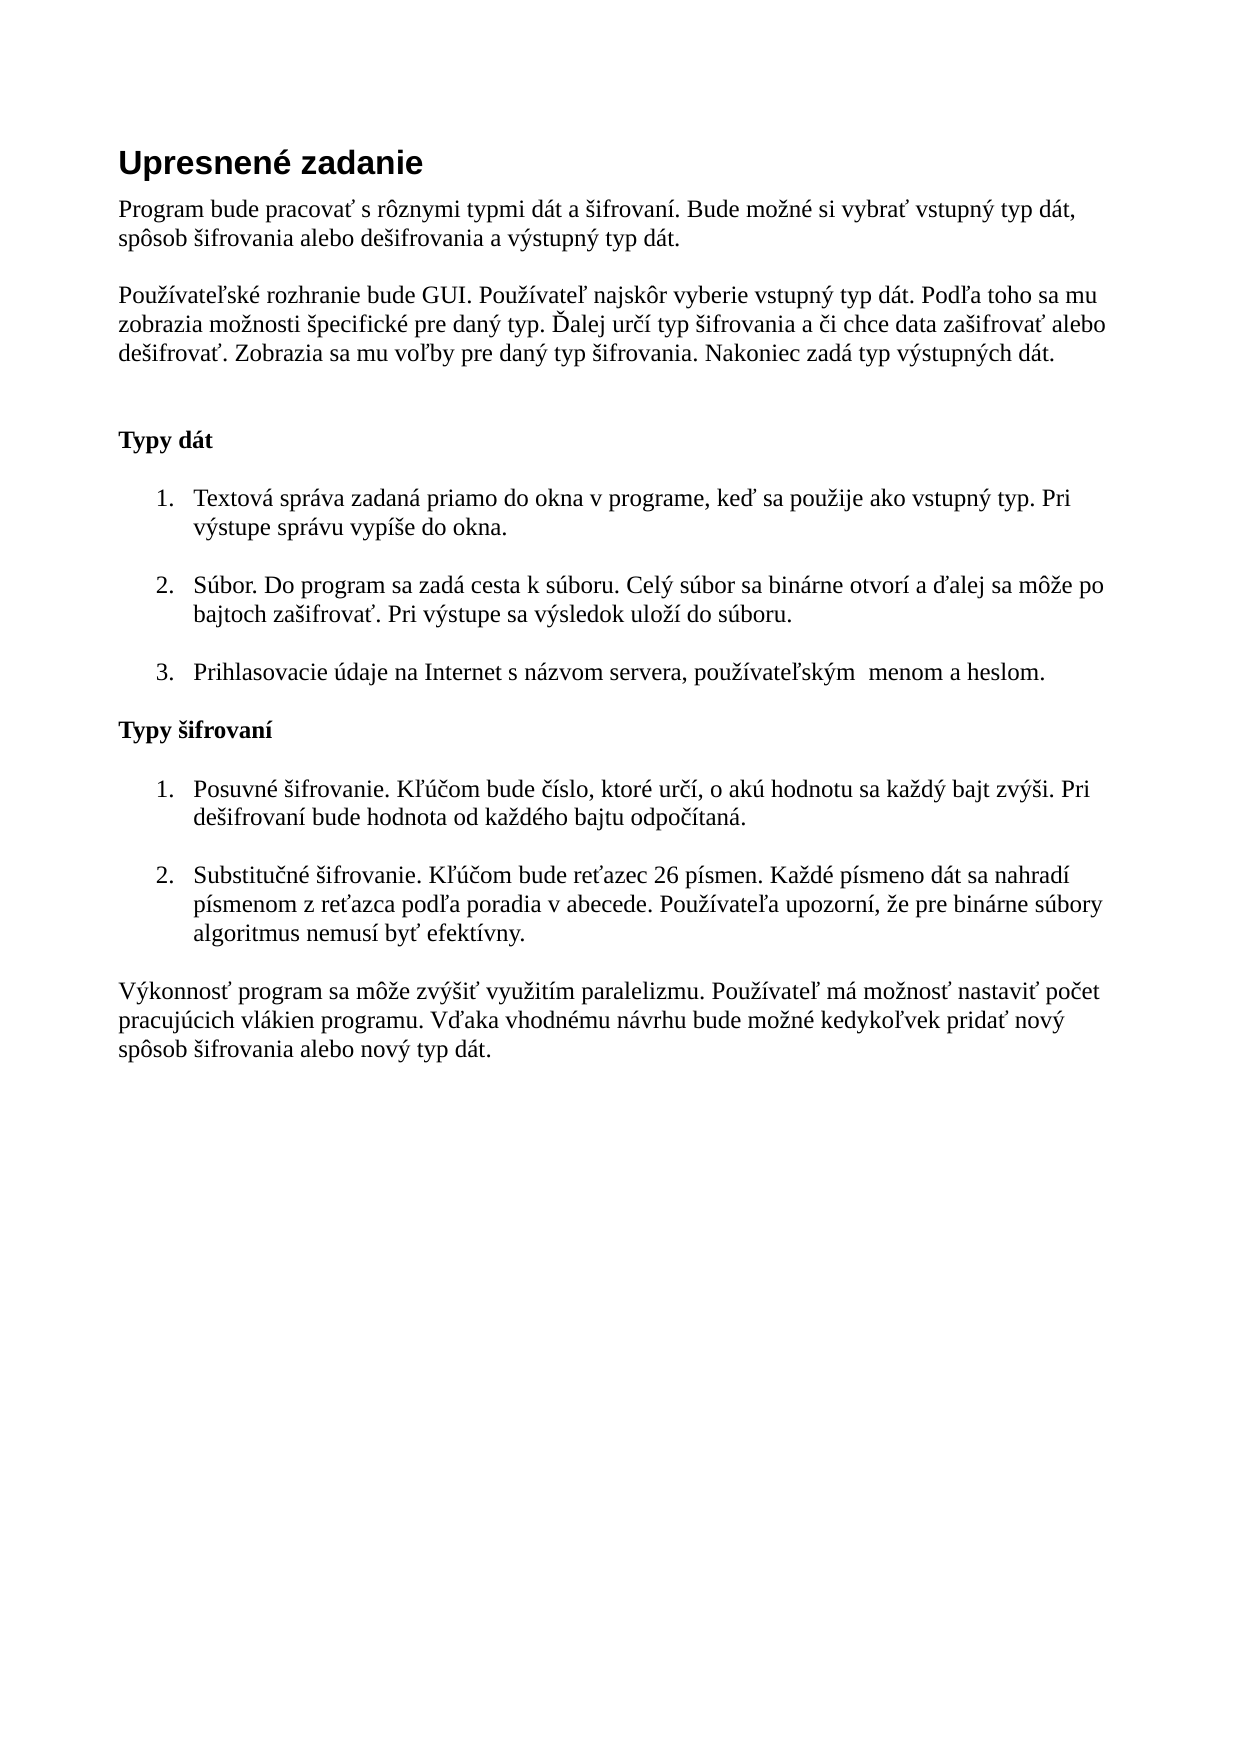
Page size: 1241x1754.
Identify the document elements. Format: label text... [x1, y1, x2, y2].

list Súbor. Do program sa zadá cesta k súboru. Celý súbor sa binárne otvorí a ďalej sa môže po bajtoch zašifrovať. Pri výstupe sa výsledok uloží do súboru. [156, 570, 1122, 628]
text Používateľské rozhranie bude GUI. Používateľ najskôr vyberie vstupný typ dát. Podľa toho sa mu zobrazia možnosti špecifické pre daný typ. Ďalej určí typ šifrovania a či chce data zašifrovať alebo dešifrovať. Zobrazia sa mu voľby pre daný typ šifrovania. Nakoniec zadá typ výstupných dát. [118, 281, 1122, 367]
text Typy šifrovaní [118, 715, 1122, 744]
subtitle Upresnené zadanie [118, 143, 1122, 182]
text Typy dát [118, 425, 1122, 454]
list Substitučné šifrovanie. Kľúčom bude reťazec 26 písmen. Každé písmeno dát sa nahradí písmenom z reťazca podľa poradia v abecede. Používateľa upozorní, že pre binárne súbory algoritmus nemusí byť efektívny. [156, 861, 1122, 947]
list Prihlasovacie údaje na Internet s názvom servera, používateľským menom a heslom. [156, 657, 1122, 686]
list Posuvné šifrovanie. Kľúčom bude číslo, ktoré určí, o akú hodnotu sa každý bajt zvýši. Pri dešifrovaní bude hodnota od každého bajtu odpočítaná. [156, 774, 1122, 831]
list Textová správa zadaná priamo do okna v programe, keď sa použije ako vstupný typ. Pri výstupe správu vypíše do okna. [156, 483, 1122, 541]
text Program bude pracovať s rôznymi typmi dát a šifrovaní. Bude možné si vybrať vstupný typ dát, spôsob šifrovania alebo dešifrovania a výstupný typ dát. [118, 194, 1122, 252]
text Výkonnosť program sa môže zvýšiť využitím paralelizmu. Používateľ má možnosť nastaviť počet pracujúcich vlákien programu. Vďaka vhodnému návrhu bude možné kedykoľvek pridať nový spôsob šifrovania alebo nový typ dát. [118, 976, 1122, 1063]
